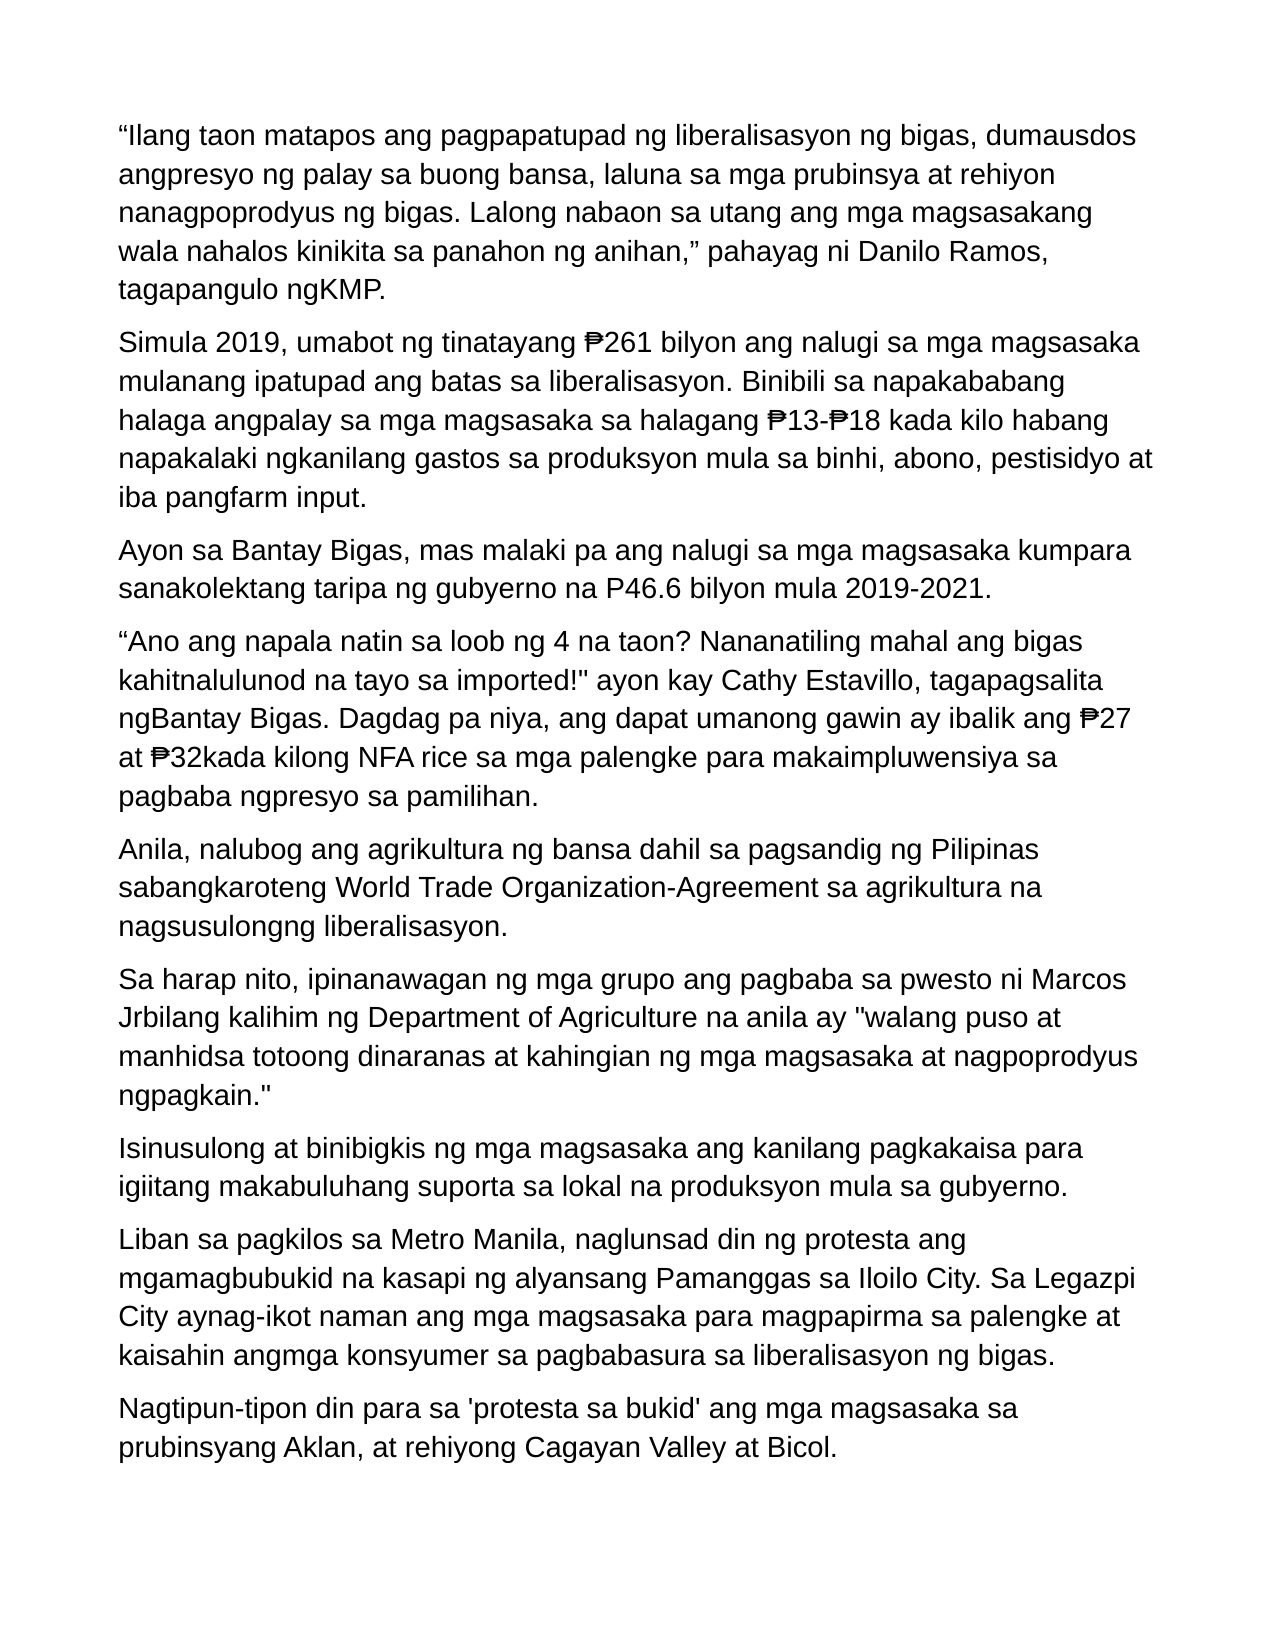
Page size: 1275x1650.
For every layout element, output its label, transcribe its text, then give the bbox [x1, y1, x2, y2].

text Ayon sa Bantay Bigas, mas malaki pa ang nalugi sa mga magsasaka kumpara sanakolektang taripa ng gubyerno na P46.6 bilyon mula 2019-2021. [118, 533, 1157, 605]
text Nagtipun-tipon din para sa 'protesta sa bukid' ang mga magsasaka sa prubinsyang Aklan, at rehiyong Cagayan Valley at Bicol. [118, 1391, 1157, 1463]
text Isinusulong at binibigkis ng mga magsasaka ang kanilang pagkakaisa para igiitang makabuluhang suporta sa lokal na produksyon mula sa gubyerno. [118, 1131, 1157, 1203]
text “Ilang taon matapos ang pagpapatupad ng liberalisasyon ng bigas, dumausdos angpresyo ng palay sa buong bansa, laluna sa mga prubinsya at rehiyon nanagpoprodyus ng bigas. Lalong nabaon sa utang ang mga magsasakang wala nahalos kinikita sa panahon ng anihan,” pahayag ni Danilo Ramos, tagapangulo ngKMP. [118, 118, 1157, 306]
text Sa harap nito, ipinanawagan ng mga grupo ang pagbaba sa pwesto ni Marcos Jrbilang kalihim ng Department of Agriculture na anila ay "walang puso at manhidsa totoong dinaranas at kahingian ng mga magsasaka at nagpoprodyus ngpagkain." [118, 962, 1157, 1111]
text Anila, nalubog ang agrikultura ng bansa dahil sa pagsandig ng Pilipinas sabangkaroteng World Trade Organization-Agreement sa agrikultura na nagsusulongng liberalisasyon. [118, 832, 1157, 942]
text Simula 2019, umabot ng tinatayang ₱261 bilyon ang nalugi sa mga magsasaka mulanang ipatupad ang batas sa liberalisasyon. Binibili sa napakababang halaga angpalay sa mga magsasaka sa halagang ₱13-₱18 kada kilo habang napakalaki ngkanilang gastos sa produksyon mula sa binhi, abono, pestisidyo at iba pangfarm input. [118, 325, 1157, 513]
text Liban sa pagkilos sa Metro Manila, naglunsad din ng protesta ang mgamagbubukid na kasapi ng alyansang Pamanggas sa Iloilo City. Sa Legazpi City aynag-ikot naman ang mga magsasaka para magpapirma sa palengke at kaisahin angmga konsyumer sa pagbabasura sa liberalisasyon ng bigas. [118, 1222, 1157, 1371]
text “Ano ang napala natin sa loob ng 4 na taon? Nananatiling mahal ang bigas kahitnalulunod na tayo sa imported!" ayon kay Cathy Estavillo, tagapagsalita ngBantay Bigas. Dagdag pa niya, ang dapat umanong gawin ay ibalik ang ₱27 at ₱32kada kilong NFA rice sa mga palengke para makaimpluwensiya sa pagbaba ngpresyo sa pamilihan. [118, 624, 1157, 812]
